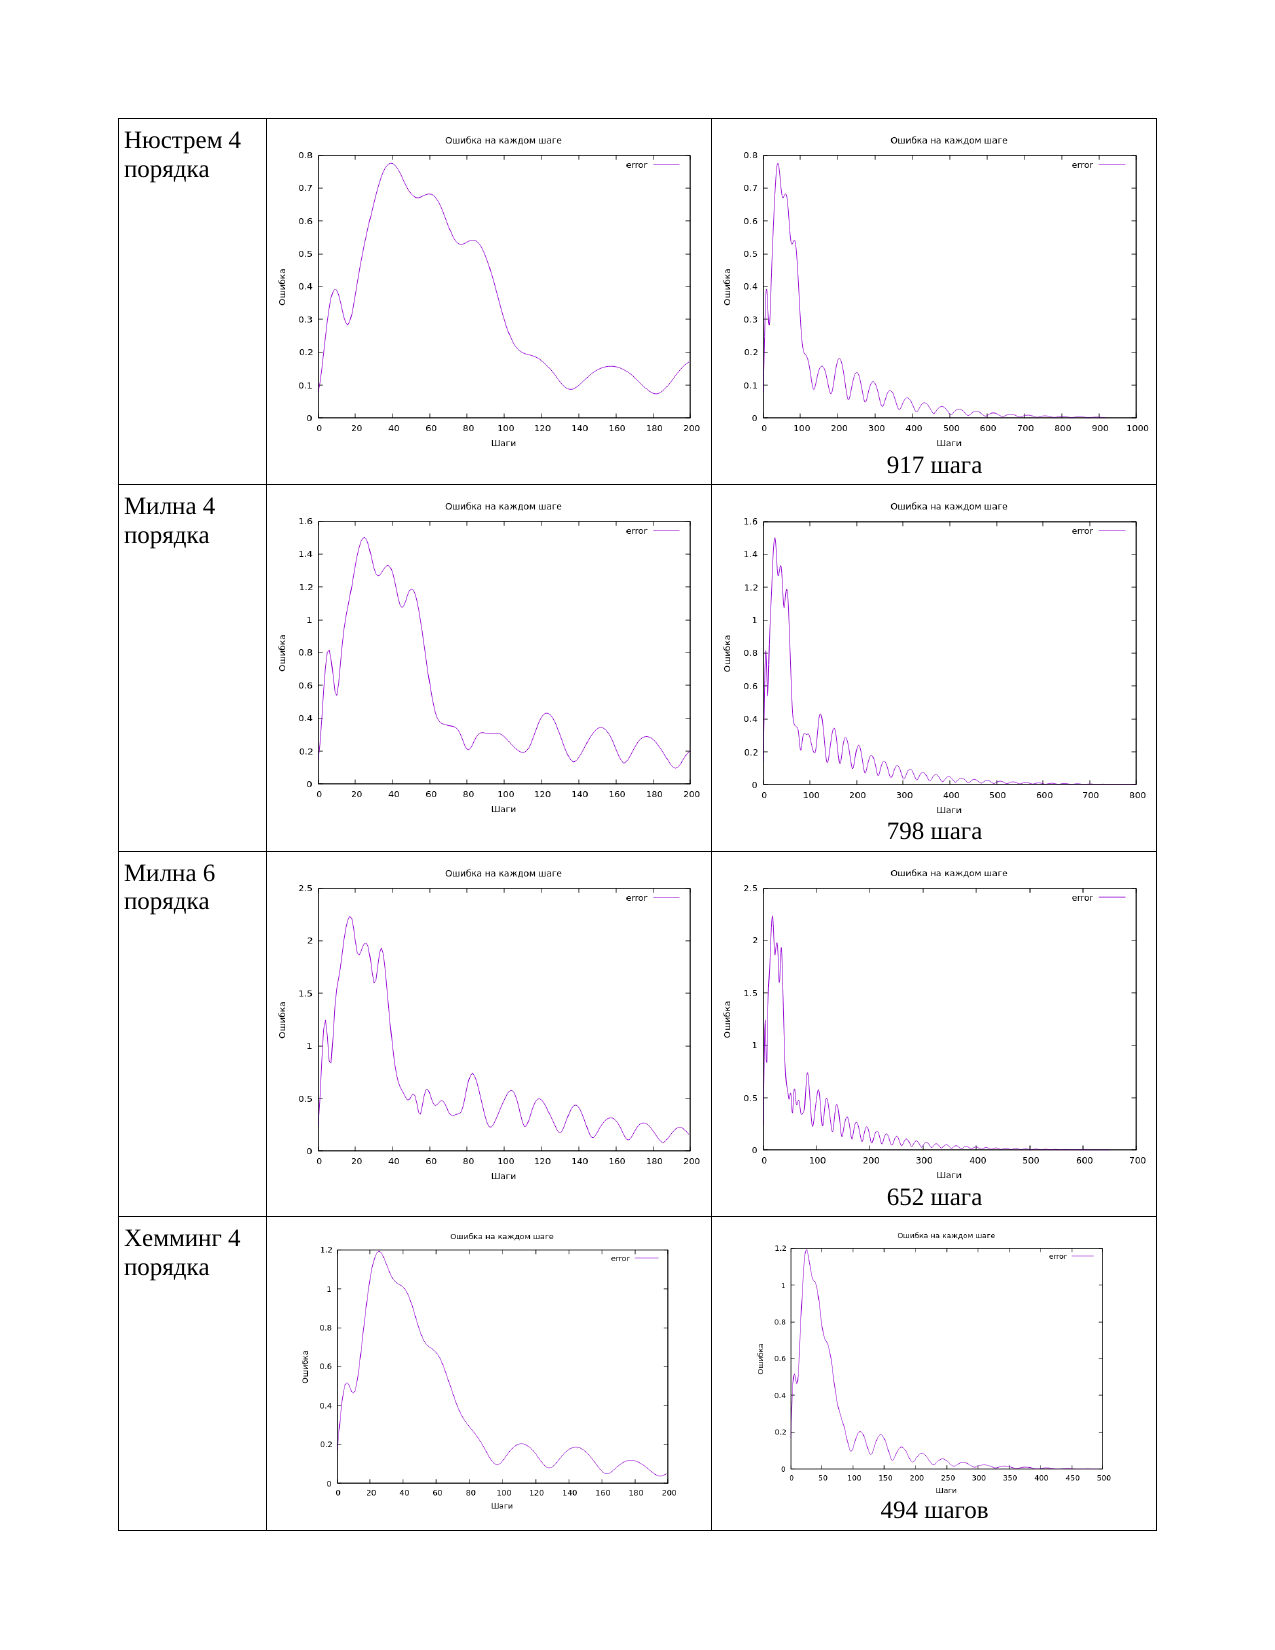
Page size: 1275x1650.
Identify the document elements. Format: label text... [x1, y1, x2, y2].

table_cell 494 шагов [712, 1217, 1156, 1529]
table_cell Нюстрем 4 порядка [119, 119, 266, 484]
picture [272, 857, 706, 1183]
table_cell 798 шага [712, 485, 1156, 851]
table_cell [267, 119, 711, 484]
picture [717, 125, 1152, 450]
picture [752, 1223, 1116, 1496]
picture [272, 125, 706, 450]
table_cell 917 шага [712, 119, 1156, 484]
table_cell [267, 852, 711, 1216]
table_cell [267, 485, 711, 851]
table_cell Милна 4 порядка [119, 485, 266, 851]
picture [296, 1223, 682, 1512]
table_cell Милна 6 порядка [119, 852, 266, 1216]
picture [717, 857, 1152, 1182]
table_cell 652 шага [712, 852, 1156, 1216]
table_cell [267, 1217, 711, 1529]
picture [717, 491, 1152, 817]
table_cell Хемминг 4 порядка [119, 1217, 266, 1529]
picture [272, 491, 706, 816]
